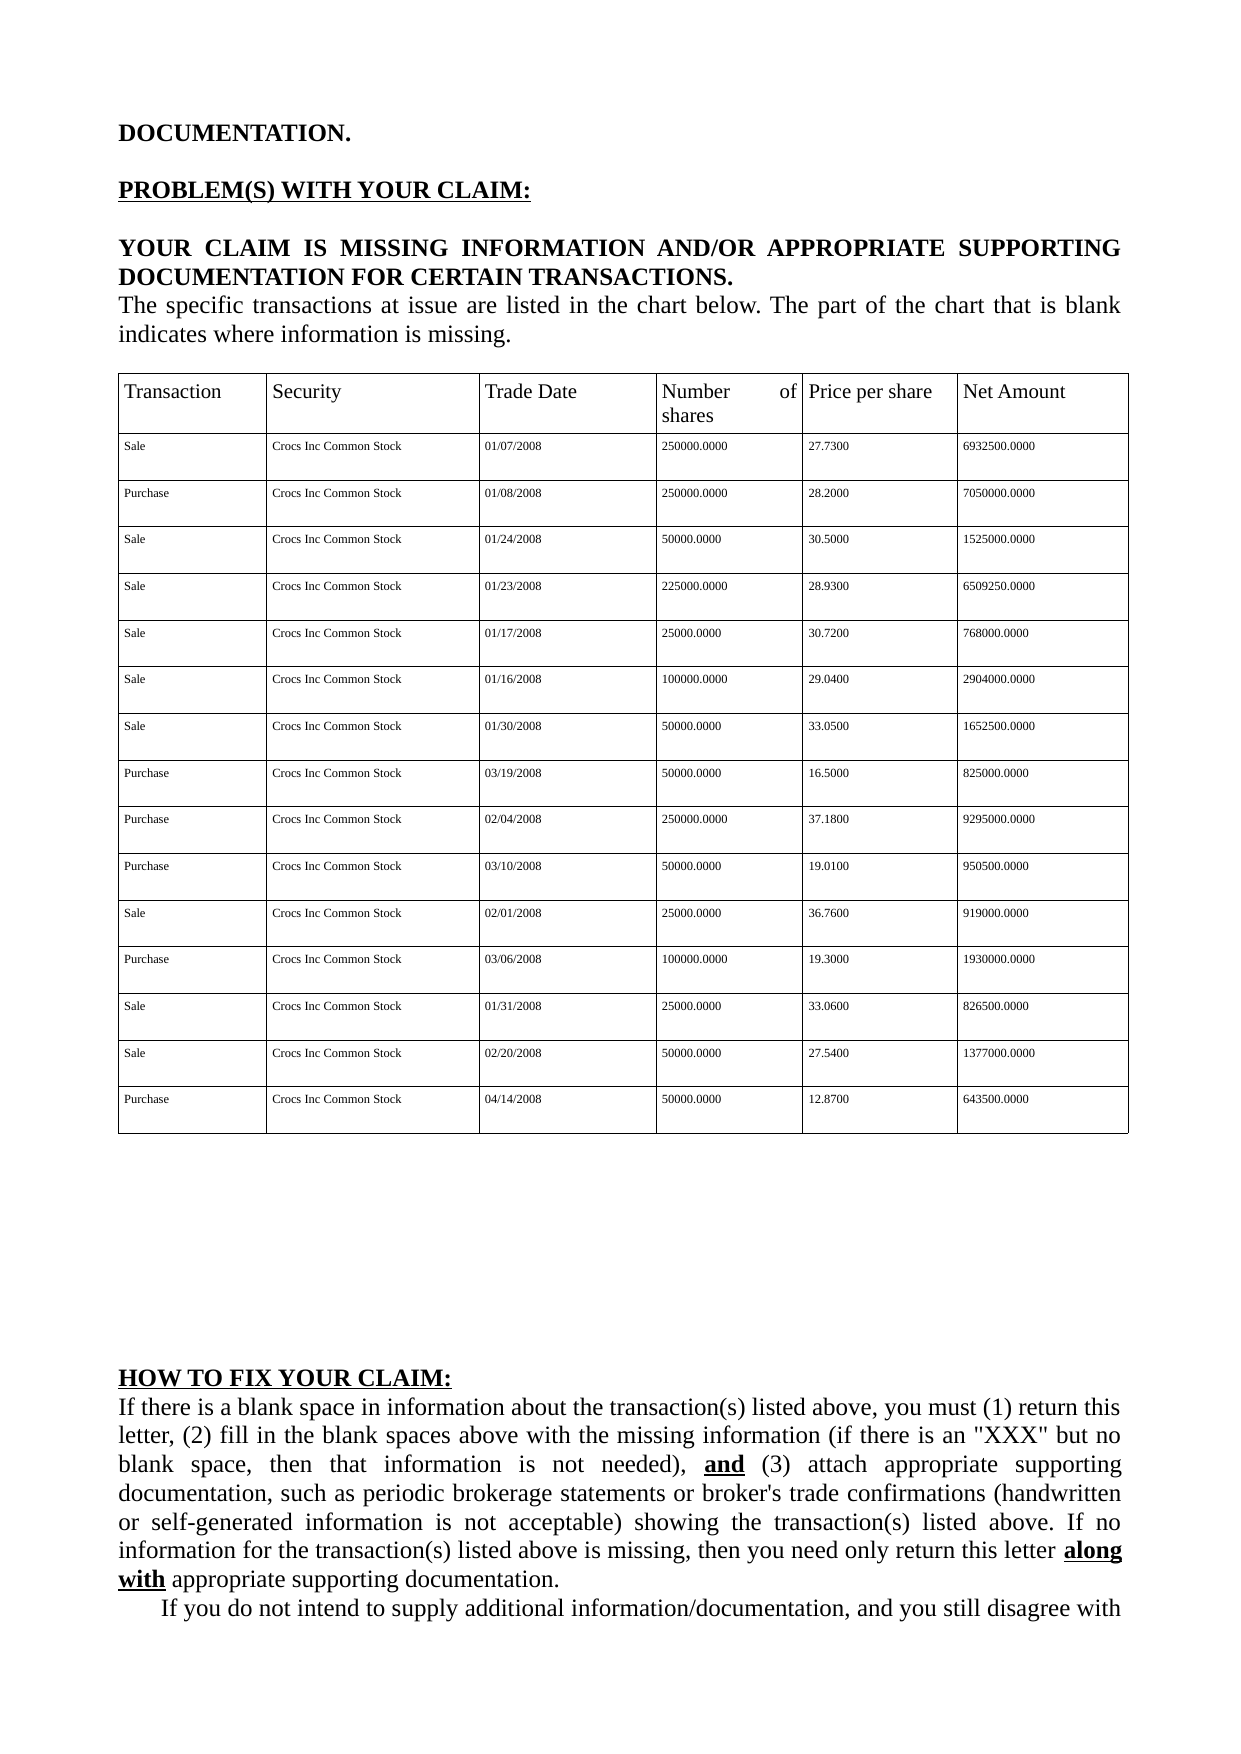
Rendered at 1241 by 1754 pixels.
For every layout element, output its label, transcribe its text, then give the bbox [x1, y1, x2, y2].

table_cell Crocs Inc Common Stock [267, 527, 479, 573]
table_cell Sale [119, 901, 266, 946]
table_cell Crocs Inc Common Stock [267, 621, 479, 666]
table_cell 27.7300 [803, 434, 957, 480]
table_cell Purchase [119, 854, 266, 900]
table_cell 50000.0000 [657, 854, 802, 900]
text If there is a blank space in information about the transaction(s) listed above, you must (1) return this letter, (2) fill in the blank spaces above with the missing information (if there is an "XXX" but no blank space, then that information is not needed), and (3) attach appropriate supporting documentation, such as periodic brokerage statements or broker's trade confirmations (handwritten or self-generated information is not acceptable) showing the transaction(s) listed above. If no information for the transaction(s) listed above is missing, then you need only return this letter along with appropriate supporting documentation. [118, 1392, 1122, 1593]
table_cell Purchase [119, 807, 266, 853]
table_cell 1930000.0000 [958, 947, 1128, 993]
table_cell 01/16/2008 [480, 667, 656, 713]
table_cell 950500.0000 [958, 854, 1128, 900]
table_cell 02/01/2008 [480, 901, 656, 946]
table_cell 100000.0000 [657, 947, 802, 993]
table_cell Purchase [119, 1087, 266, 1133]
table_cell Crocs Inc Common Stock [267, 714, 479, 760]
table_header Transaction [119, 374, 266, 433]
table_cell 6932500.0000 [958, 434, 1128, 480]
text The specific transactions at issue are listed in the chart below. The part of the chart that is blank indicates where information is missing. [118, 291, 1122, 348]
table_cell 50000.0000 [657, 761, 802, 806]
table_cell Sale [119, 434, 266, 480]
table_cell 825000.0000 [958, 761, 1128, 806]
table_cell 01/30/2008 [480, 714, 656, 760]
table_cell Crocs Inc Common Stock [267, 947, 479, 993]
table_cell 30.5000 [803, 527, 957, 573]
table_cell Crocs Inc Common Stock [267, 434, 479, 480]
table_cell 100000.0000 [657, 667, 802, 713]
table_cell 250000.0000 [657, 807, 802, 853]
table_cell 12.8700 [803, 1087, 957, 1133]
table_cell 2904000.0000 [958, 667, 1128, 713]
table_cell 7050000.0000 [958, 481, 1128, 526]
table_cell 30.7200 [803, 621, 957, 666]
table_cell Sale [119, 714, 266, 760]
table_cell 36.7600 [803, 901, 957, 946]
table_cell 28.9300 [803, 574, 957, 620]
table_cell 28.2000 [803, 481, 957, 526]
text YOUR CLAIM IS MISSING INFORMATION AND/OR APPROPRIATE SUPPORTING DOCUMENTATION FOR CERTAIN TRANSACTIONS. [118, 233, 1122, 291]
table_header Net Amount [958, 374, 1128, 433]
table_cell Crocs Inc Common Stock [267, 807, 479, 853]
table_header Number of shares [657, 374, 802, 433]
table_header Trade Date [480, 374, 656, 433]
table_cell 6509250.0000 [958, 574, 1128, 620]
table_cell 250000.0000 [657, 434, 802, 480]
table_cell 826500.0000 [958, 994, 1128, 1040]
table_cell 29.0400 [803, 667, 957, 713]
table_cell 03/10/2008 [480, 854, 656, 900]
table_cell 19.0100 [803, 854, 957, 900]
table_cell Crocs Inc Common Stock [267, 481, 479, 526]
table_cell Sale [119, 994, 266, 1040]
table_cell 04/14/2008 [480, 1087, 656, 1133]
table_cell 643500.0000 [958, 1087, 1128, 1133]
table_cell Purchase [119, 761, 266, 806]
table_cell Crocs Inc Common Stock [267, 667, 479, 713]
table_cell 02/04/2008 [480, 807, 656, 853]
table_cell 9295000.0000 [958, 807, 1128, 853]
table_cell 27.5400 [803, 1041, 957, 1086]
table_cell Crocs Inc Common Stock [267, 574, 479, 620]
table_cell Sale [119, 1041, 266, 1086]
text DOCUMENTATION. [118, 118, 1122, 147]
table_header Price per share [803, 374, 957, 433]
text PROBLEM(S) WITH YOUR CLAIM: [118, 176, 1122, 204]
table_cell Crocs Inc Common Stock [267, 901, 479, 946]
table_cell 1525000.0000 [958, 527, 1128, 573]
table_cell 25000.0000 [657, 901, 802, 946]
table_cell Crocs Inc Common Stock [267, 1087, 479, 1133]
text If you do not intend to supply additional information/documentation, and you still disagree with [118, 1593, 1122, 1622]
table_cell 768000.0000 [958, 621, 1128, 666]
table_cell 50000.0000 [657, 1041, 802, 1086]
table_cell Purchase [119, 481, 266, 526]
table_cell 50000.0000 [657, 1087, 802, 1133]
table_cell 25000.0000 [657, 994, 802, 1040]
table_cell 01/17/2008 [480, 621, 656, 666]
table_cell Sale [119, 621, 266, 666]
table_header Security [267, 374, 479, 433]
table_cell Crocs Inc Common Stock [267, 761, 479, 806]
table_cell 1377000.0000 [958, 1041, 1128, 1086]
table_cell 250000.0000 [657, 481, 802, 526]
table_cell 25000.0000 [657, 621, 802, 666]
table_cell 01/31/2008 [480, 994, 656, 1040]
table_cell 919000.0000 [958, 901, 1128, 946]
table_cell 50000.0000 [657, 714, 802, 760]
text HOW TO FIX YOUR CLAIM: [118, 1363, 1122, 1392]
table_cell Sale [119, 667, 266, 713]
table_cell Crocs Inc Common Stock [267, 994, 479, 1040]
table_cell 01/24/2008 [480, 527, 656, 573]
table_cell Crocs Inc Common Stock [267, 1041, 479, 1086]
table_cell Sale [119, 574, 266, 620]
table_cell 03/19/2008 [480, 761, 656, 806]
table_cell 16.5000 [803, 761, 957, 806]
table_cell 33.0500 [803, 714, 957, 760]
table_cell 02/20/2008 [480, 1041, 656, 1086]
table_cell 33.0600 [803, 994, 957, 1040]
table_cell 225000.0000 [657, 574, 802, 620]
table_cell 03/06/2008 [480, 947, 656, 993]
table_cell 50000.0000 [657, 527, 802, 573]
table_cell Crocs Inc Common Stock [267, 854, 479, 900]
table_cell 1652500.0000 [958, 714, 1128, 760]
table_cell 01/23/2008 [480, 574, 656, 620]
table_cell 01/07/2008 [480, 434, 656, 480]
table_cell 01/08/2008 [480, 481, 656, 526]
table_cell 37.1800 [803, 807, 957, 853]
table_cell Sale [119, 527, 266, 573]
table_cell 19.3000 [803, 947, 957, 993]
table_cell Purchase [119, 947, 266, 993]
